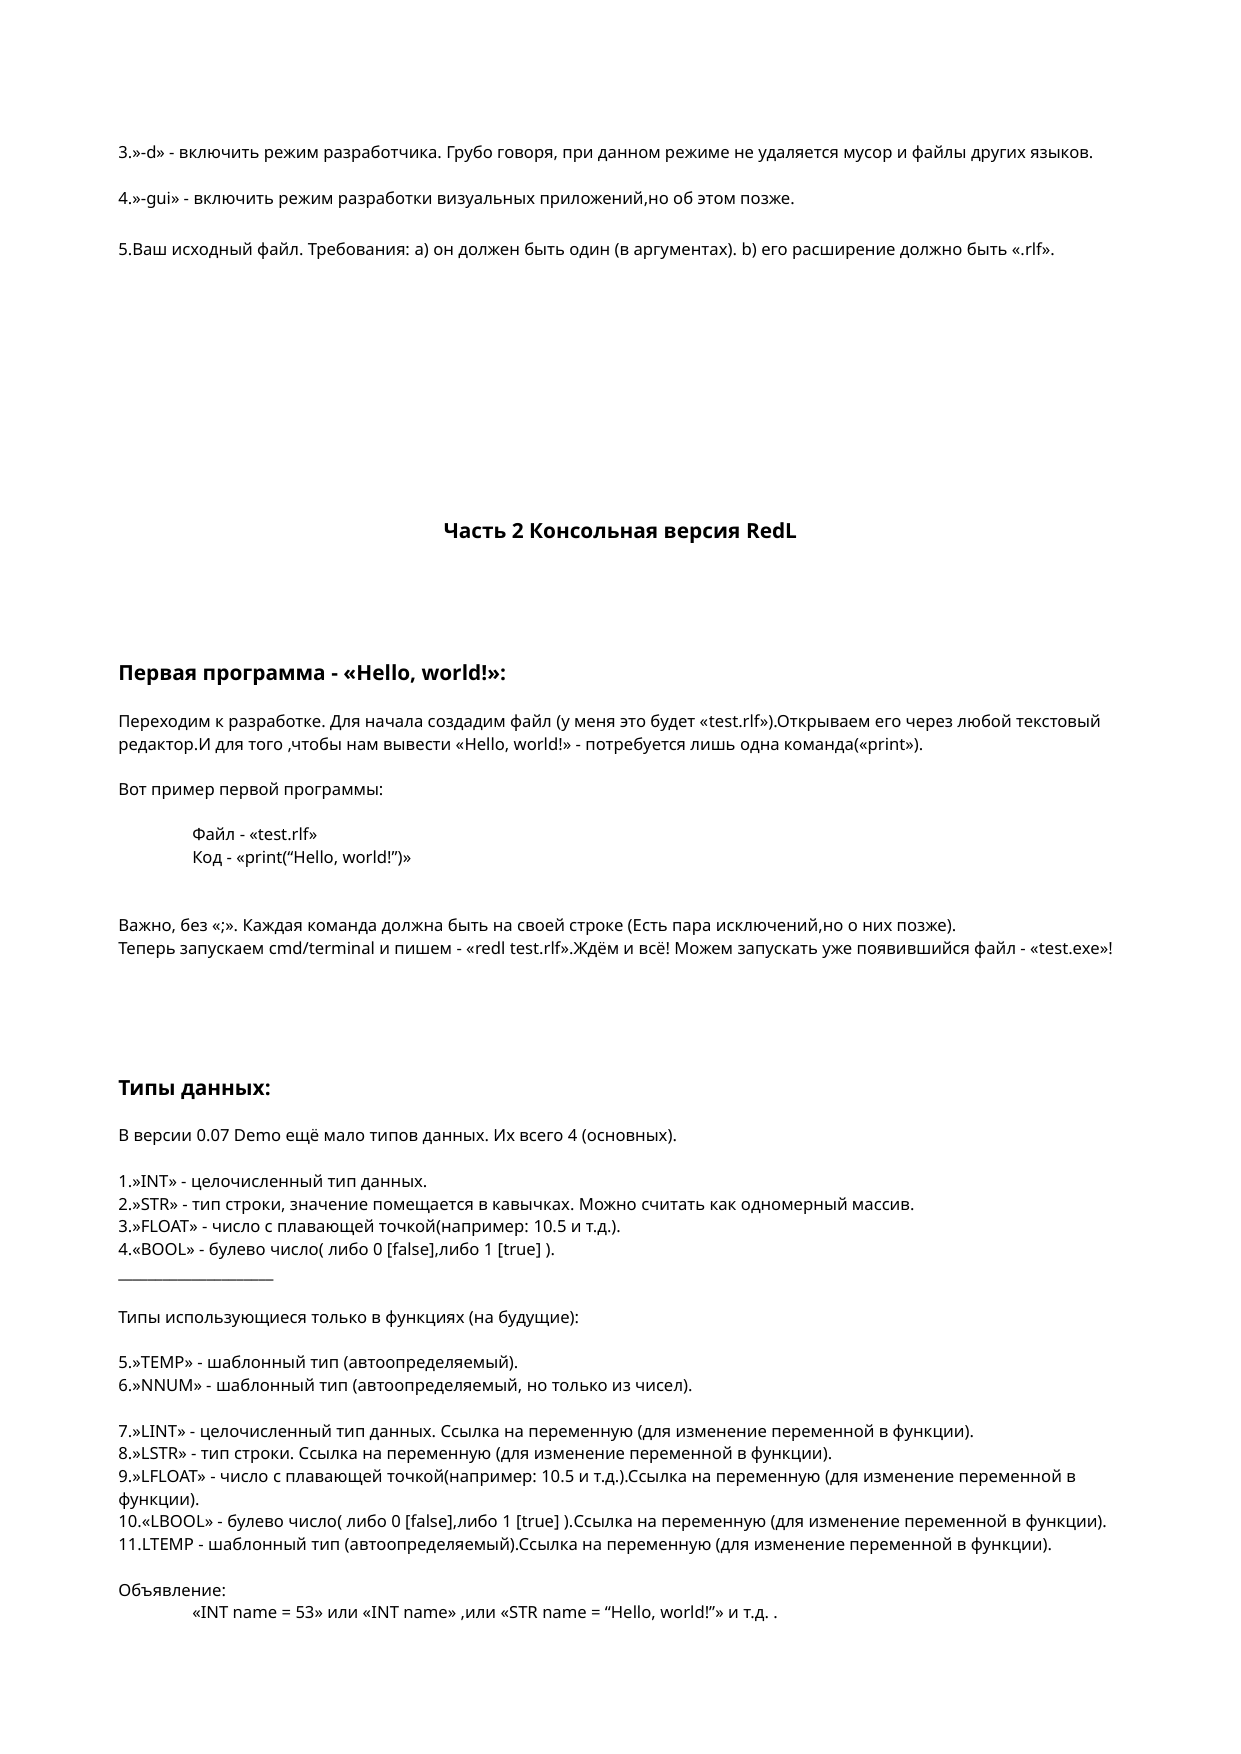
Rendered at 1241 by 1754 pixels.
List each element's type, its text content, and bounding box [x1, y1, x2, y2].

text 3.»FLOAT» - число с плавающей точкой(например: 10.5 и т.д.). [118, 1215, 1122, 1238]
text 4.«BOOL» - булево число( либо 0 [false],либо 1 [true] ). [118, 1238, 1122, 1260]
text _____________________ [118, 1260, 1122, 1283]
text 10.«LBOOL» - булево число( либо 0 [false],либо 1 [true] ).Ссылка на переменную (для изменение переменной в функции). [118, 1510, 1122, 1533]
text 2.»STR» - тип строки, значение помещается в кавычках. Можно считать как одномерный массив. [118, 1192, 1122, 1215]
text 7.»LINT» - целочисленный тип данных. Ссылка на переменную (для изменение переменной в функции). [118, 1419, 1122, 1442]
text Теперь запускаем cmd/terminal и пишем - «redl test.rlf».Ждём и всё! Можем запускать уже появившийся файл - «test.exe»! [118, 936, 1122, 959]
text Важно, без «;». Каждая команда должна быть на своей строке (Есть пара исключений,но о них позже). [118, 914, 1122, 936]
text Типы использующиеся только в функциях (на будущие): [118, 1306, 1122, 1328]
text 11.LTEMP - шаблонный тип (автоопределяемый).Ссылка на переменную (для изменение переменной в функции). [118, 1533, 1122, 1556]
text Переходим к разработке. Для начала создадим файл (у меня это будет «test.rlf»).Открываем его через любой текстовый редактор.И для того ,чтобы нам вывести «Hello, world!» - потребуется лишь одна команда(«print»). [118, 709, 1122, 755]
text 1.»INT» - целочисленный тип данных. [118, 1169, 1122, 1192]
text 5.»TEMP» - шаблонный тип (автоопределяемый). [118, 1351, 1122, 1374]
text В версии 0.07 Demo ещё мало типов данных. Их всего 4 (основных). [118, 1124, 1122, 1147]
text «INT name = 53» или «INT name» ,или «STR name = “Hello, world!”» и т.д. . [118, 1601, 1122, 1624]
text 5.Ваш исходный файл. Требования: a) он должен быть один (в аргументах). b) его расширение должно быть «.rlf». [118, 237, 1122, 260]
text 9.»LFLOAT» - число с плавающей точкой(например: 10.5 и т.д.).Ссылка на переменную (для изменение переменной в функции). [118, 1465, 1122, 1510]
text Файл - «test.rlf» [118, 823, 1122, 846]
text 3.»-d» - включить режим разработчика. Грубо говоря, при данном режиме не удаляется мусор и файлы других языков. [118, 141, 1122, 163]
text Часть 2 Консольная версия RedL [118, 516, 1122, 544]
text 8.»LSTR» - тип строки. Ссылка на переменную (для изменение переменной в функции). [118, 1442, 1122, 1465]
text Объявление: [118, 1578, 1122, 1601]
text Вот пример первой программы: [118, 777, 1122, 800]
text 4.»-gui» - включить режим разработки визуальных приложений,но об этом позже. [118, 186, 1122, 209]
text Типы данных: [118, 1073, 1122, 1101]
text Код - «print(“Hello, world!”)» [118, 846, 1122, 868]
text Первая программа - «Hello, world!»: [118, 658, 1122, 687]
text 6.»NNUM» - шаблонный тип (автоопределяемый, но только из чисел). [118, 1374, 1122, 1397]
